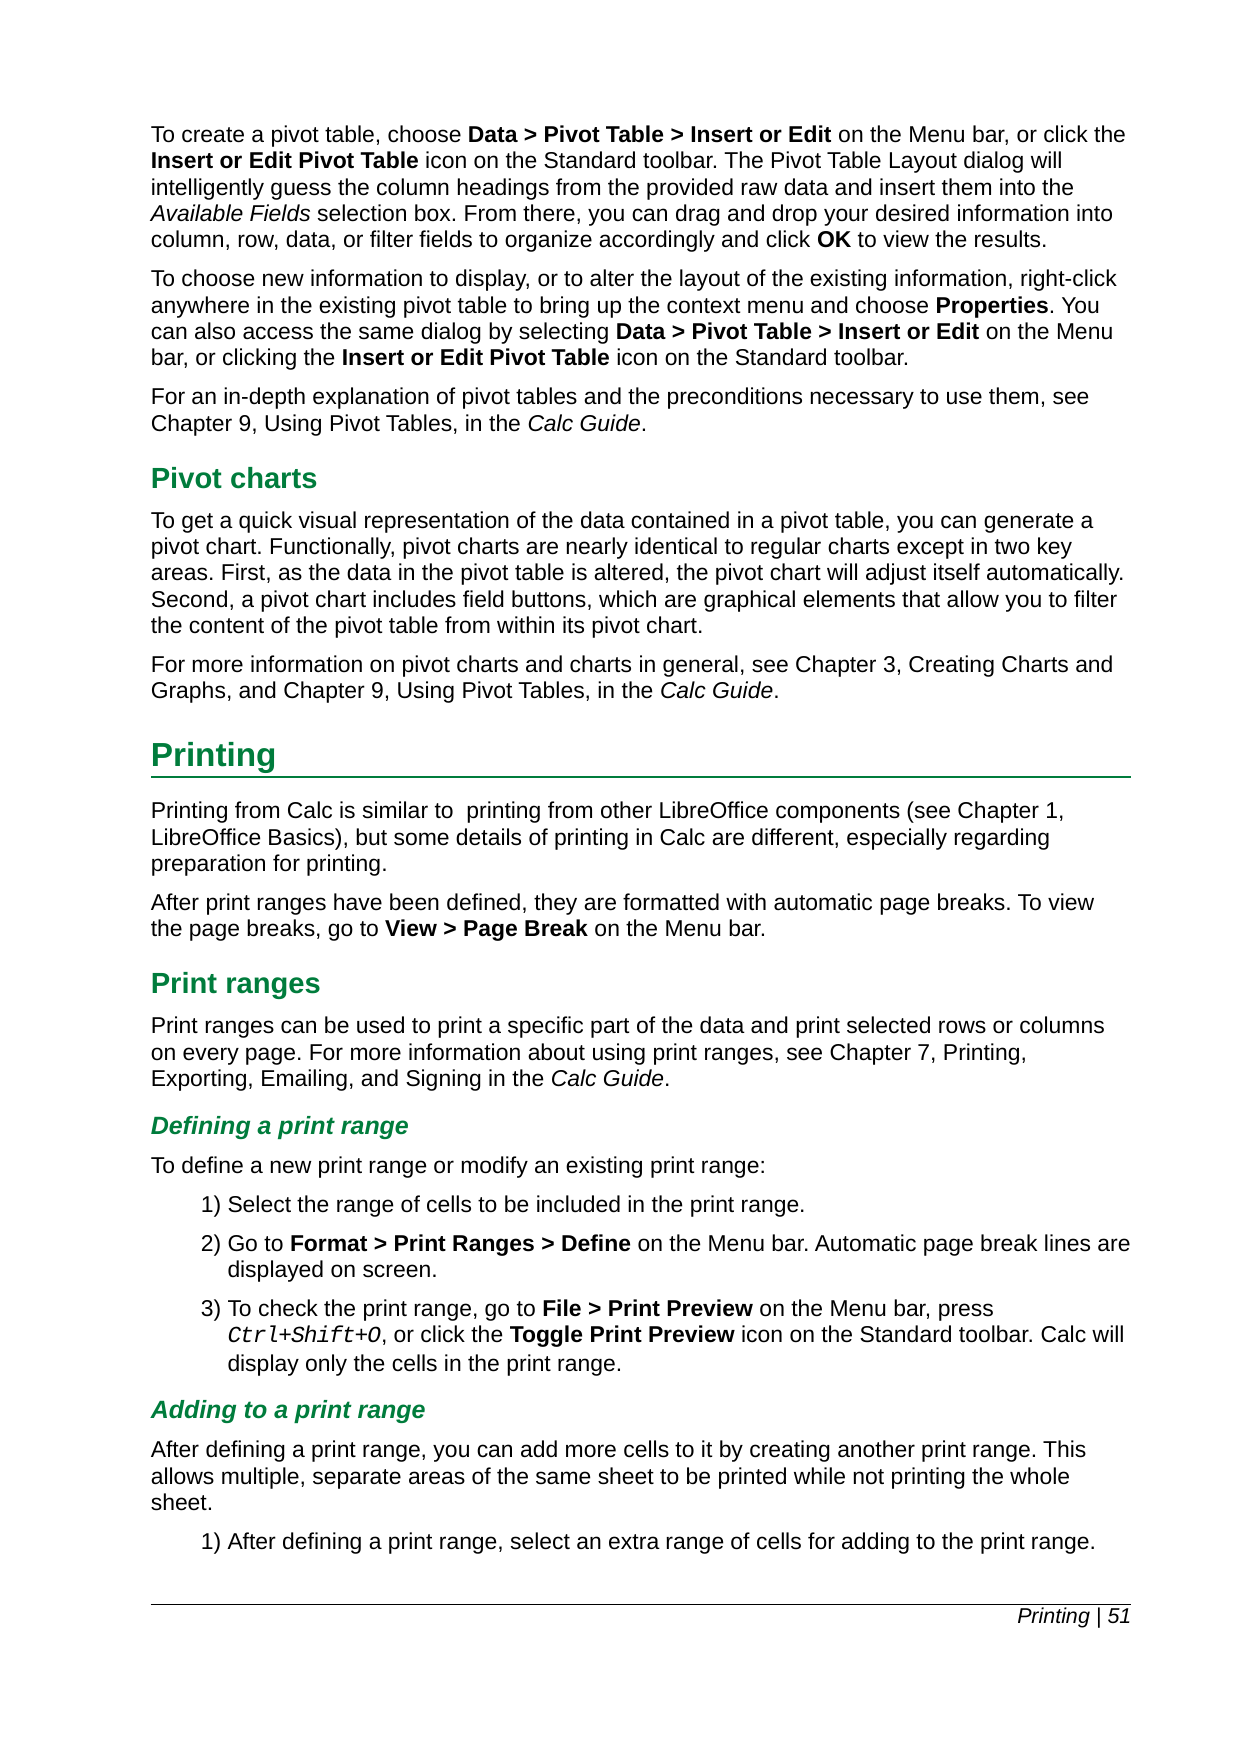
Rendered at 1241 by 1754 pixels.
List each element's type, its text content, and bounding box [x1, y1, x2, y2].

text To create a pivot table, choose Data > Pivot Table > Insert or Edit on the Menu bar, or click the Insert or Edit Pivot Table icon on the Standard toolbar. The Pivot Table Layout dialog will intelligently guess the column headings from the provided raw data and insert them into the Available Fields selection box. From there, you can drag and drop your desired information into column, row, data, or filter fields to organize accordingly and click OK to view the results. [151, 121, 1131, 253]
text To get a quick visual representation of the data contained in a pivot table, you can generate a pivot chart. Functionally, pivot charts are nearly identical to regular charts except in two key areas. First, as the data in the pivot table is altered, the pivot chart will adjust itself automatically. Second, a pivot chart includes field buttons, which are graphical elements that allow you to filter the content of the pivot table from within its pivot chart. [151, 507, 1131, 638]
subtitle Printing [151, 735, 1131, 776]
list After defining a print range, you can add more cells to it by creating another print range. This allows multiple, separate areas of the same sheet to be printed while not printing the whole sheet. [151, 1436, 1131, 1516]
list To define a new print range or modify an existing print range: [151, 1152, 1131, 1178]
text To choose new information to display, or to alter the layout of the existing information, right-click anywhere in the existing pivot table to bring up the context menu and choose Properties. You can also access the same dialog by selecting Data > Pivot Table > Insert or Edit on the Menu bar, or clicking the Insert or Edit Pivot Table icon on the Standard toolbar. [151, 265, 1131, 371]
text For an in-depth explanation of pivot tables and the preconditions necessary to use them, see Chapter 9, Using Pivot Tables, in the Calc Guide. [151, 383, 1131, 436]
text Print ranges can be used to print a specific part of the data and print selected rows or columns on every page. For more information about using print ranges, see Chapter 7, Printing, Exporting, Emailing, and Signing in the Calc Guide. [151, 1012, 1131, 1091]
list To check the print range, go to File > Print Preview on the Menu bar, press Ctrl+Shift+O, or click the Toggle Print Preview icon on the Standard toolbar. Calc will display only the cells in the print range. [227, 1295, 1131, 1376]
list Select the range of cells to be included in the print range. [227, 1191, 1131, 1217]
list Go to Format > Print Ranges > Define on the Menu bar. Automatic page break lines are displayed on screen. [227, 1229, 1131, 1282]
text For more information on pivot charts and charts in general, see Chapter 3, Creating Charts and Graphs, and Chapter 9, Using Pivot Tables, in the Calc Guide. [151, 651, 1131, 704]
subtitle Defining a print range [151, 1111, 1131, 1139]
text Printing from Calc is similar to printing from other LibreOffice components (see Chapter 1, LibreOffice Basics), but some details of printing in Calc are different, especially regarding preparation for printing. [151, 797, 1131, 876]
subtitle Pivot charts [151, 461, 1131, 494]
list After defining a print range, select an extra range of cells for adding to the print range. [227, 1528, 1131, 1554]
text After print ranges have been defined, they are formatted with automatic page breaks. To view the page breaks, go to View > Page Break on the Menu bar. [151, 889, 1131, 941]
subtitle Print ranges [151, 966, 1131, 1000]
subtitle Adding to a print range [151, 1395, 1131, 1424]
